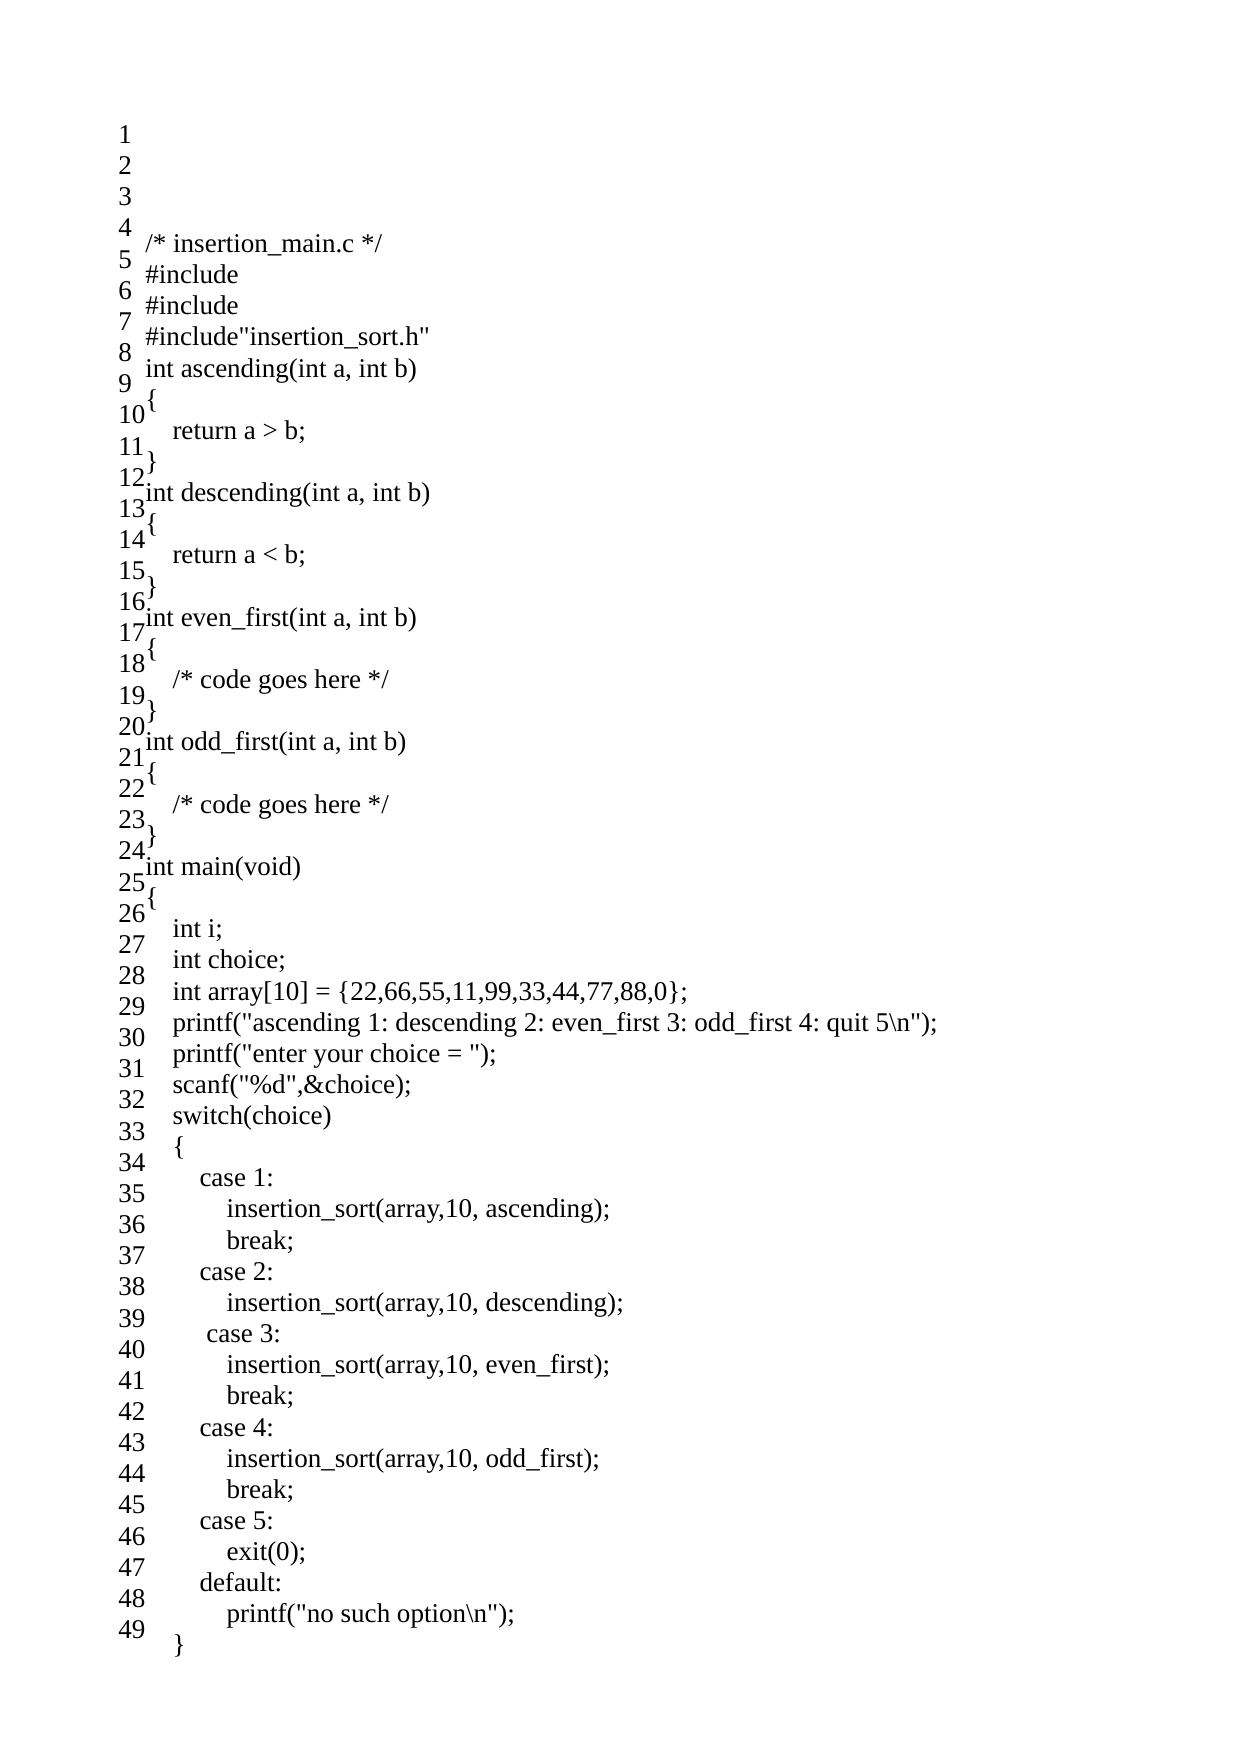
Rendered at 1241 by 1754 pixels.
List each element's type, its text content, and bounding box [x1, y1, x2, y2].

table_header /* insertion_main.c */ #include #include #include"insertion_sort.h" int ascending(int a, int b) { return a > b; } int descending(int a, int b) { return a < b; } int even_first(int a, int b) { /* code goes here */ } int odd_first(int a, int b) { /* code goes here */ } int main(void) { int i; int choice; int array[10] = {22,66,55,11,99,33,44,77,88,0}; printf("ascending 1: descending 2: even_first 3: odd_first 4: quit 5\n"); printf("enter your choice = "); scanf("%d",&choice); switch(choice) { case 1: insertion_sort(array,10, ascending); break; case 2: insertion_sort(array,10, descending); case 3: insertion_sort(array,10, even_first); break; case 4: insertion_sort(array,10, odd_first); break; case 5: exit(0); default: printf("no such option\n"); } printf("after insertion_sort\n"); for(i=0;i<10 code="" i=""> printf("%d\t", array[i]); printf("\n"); return 0; } [145, 118, 1122, 1636]
table_header 1 2 3 4 5 6 7 8 9 10 11 12 13 14 15 16 17 18 19 20 21 22 23 24 25 26 27 28 29 30 31 32 33 34 35 36 37 38 39 40 41 42 43 44 45 46 47 48 49 50 51 52 53 54 55 56 57 58 59 [118, 118, 145, 1636]
